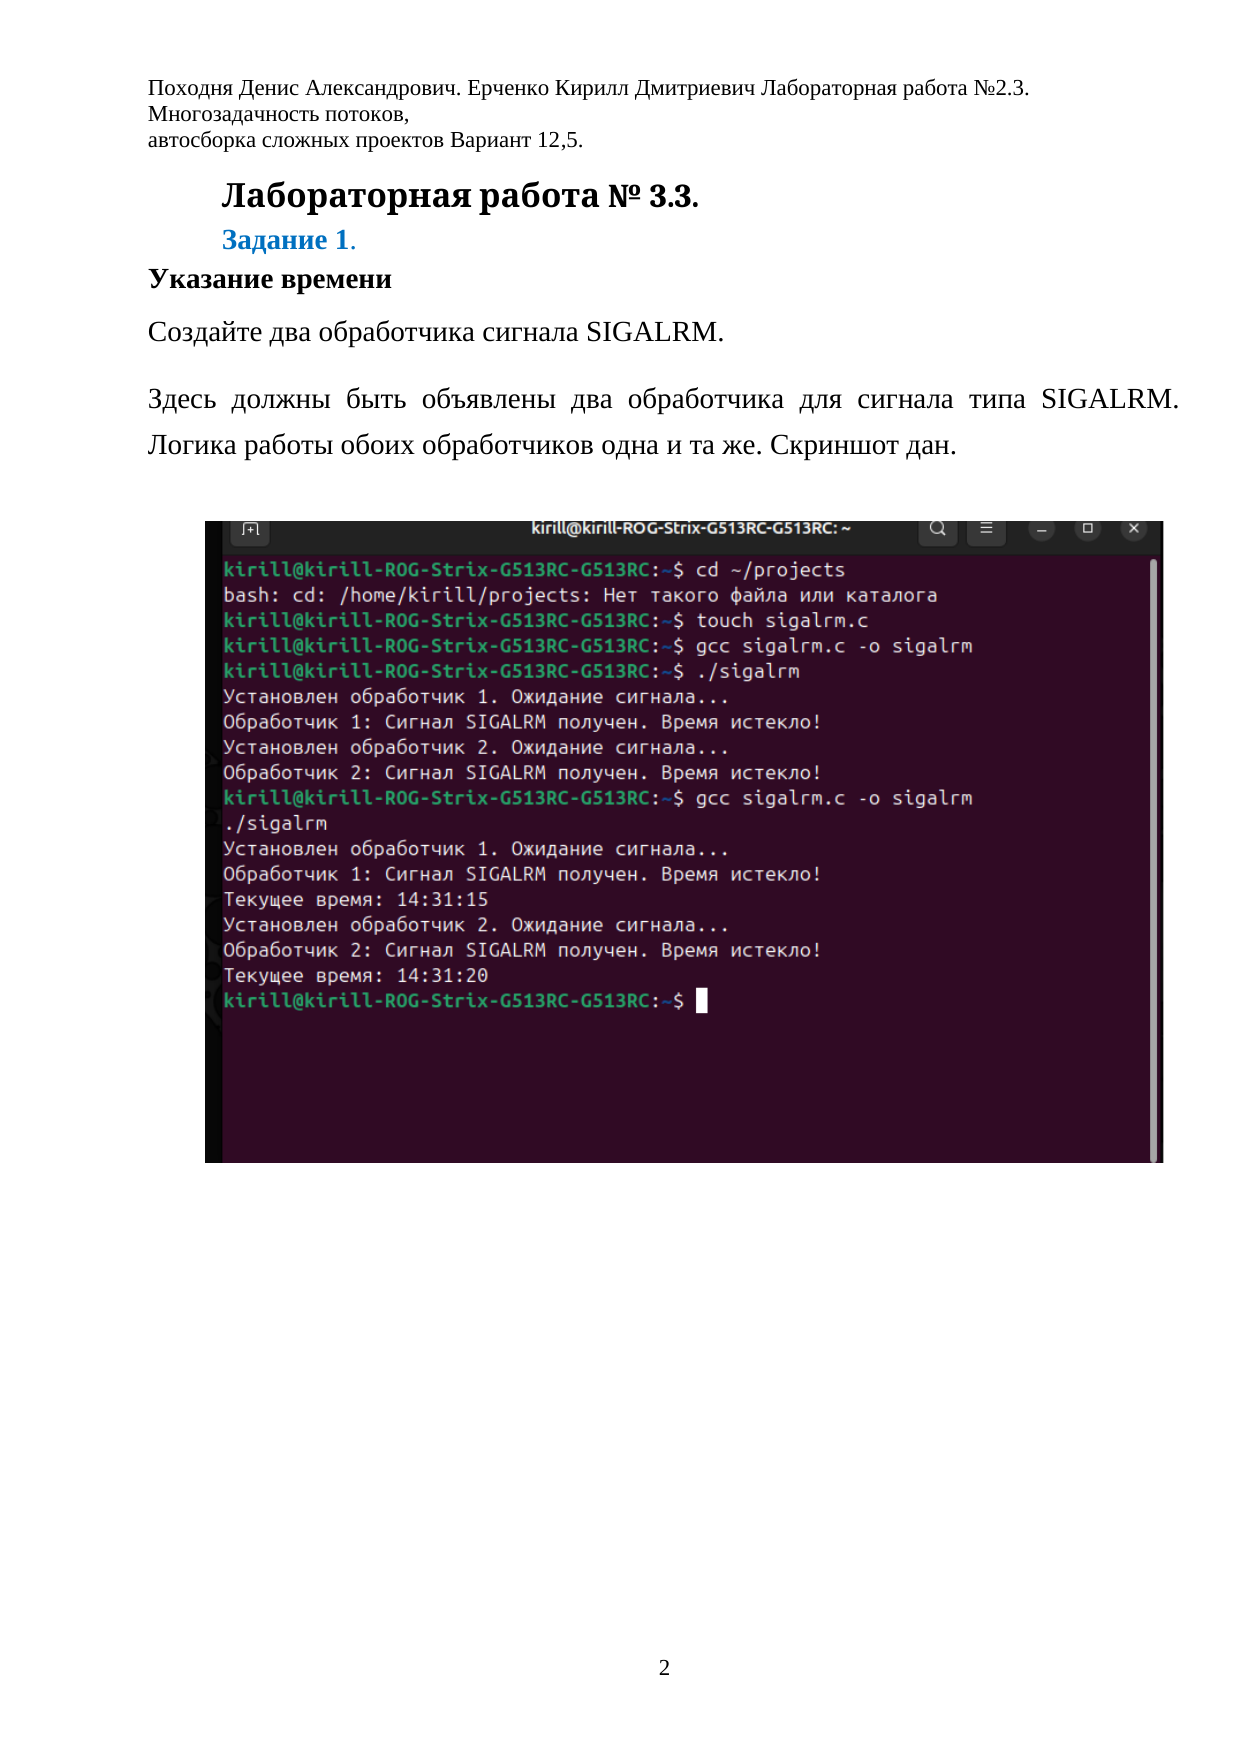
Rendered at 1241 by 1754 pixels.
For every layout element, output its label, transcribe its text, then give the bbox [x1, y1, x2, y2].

text Здесь должны быть объявлены два обработчика для сигнала типа SIGALRM. Логика работы обоих обработчиков одна и та же. Скриншот дан. [148, 381, 1181, 461]
text Создайте два обработчика сигнала SIGALRM. [148, 314, 1181, 348]
picture [205, 521, 1164, 1163]
text Задание 1. Указание времени [148, 222, 1181, 294]
subtitle Лабораторная работа № 3.3. [148, 178, 1181, 216]
